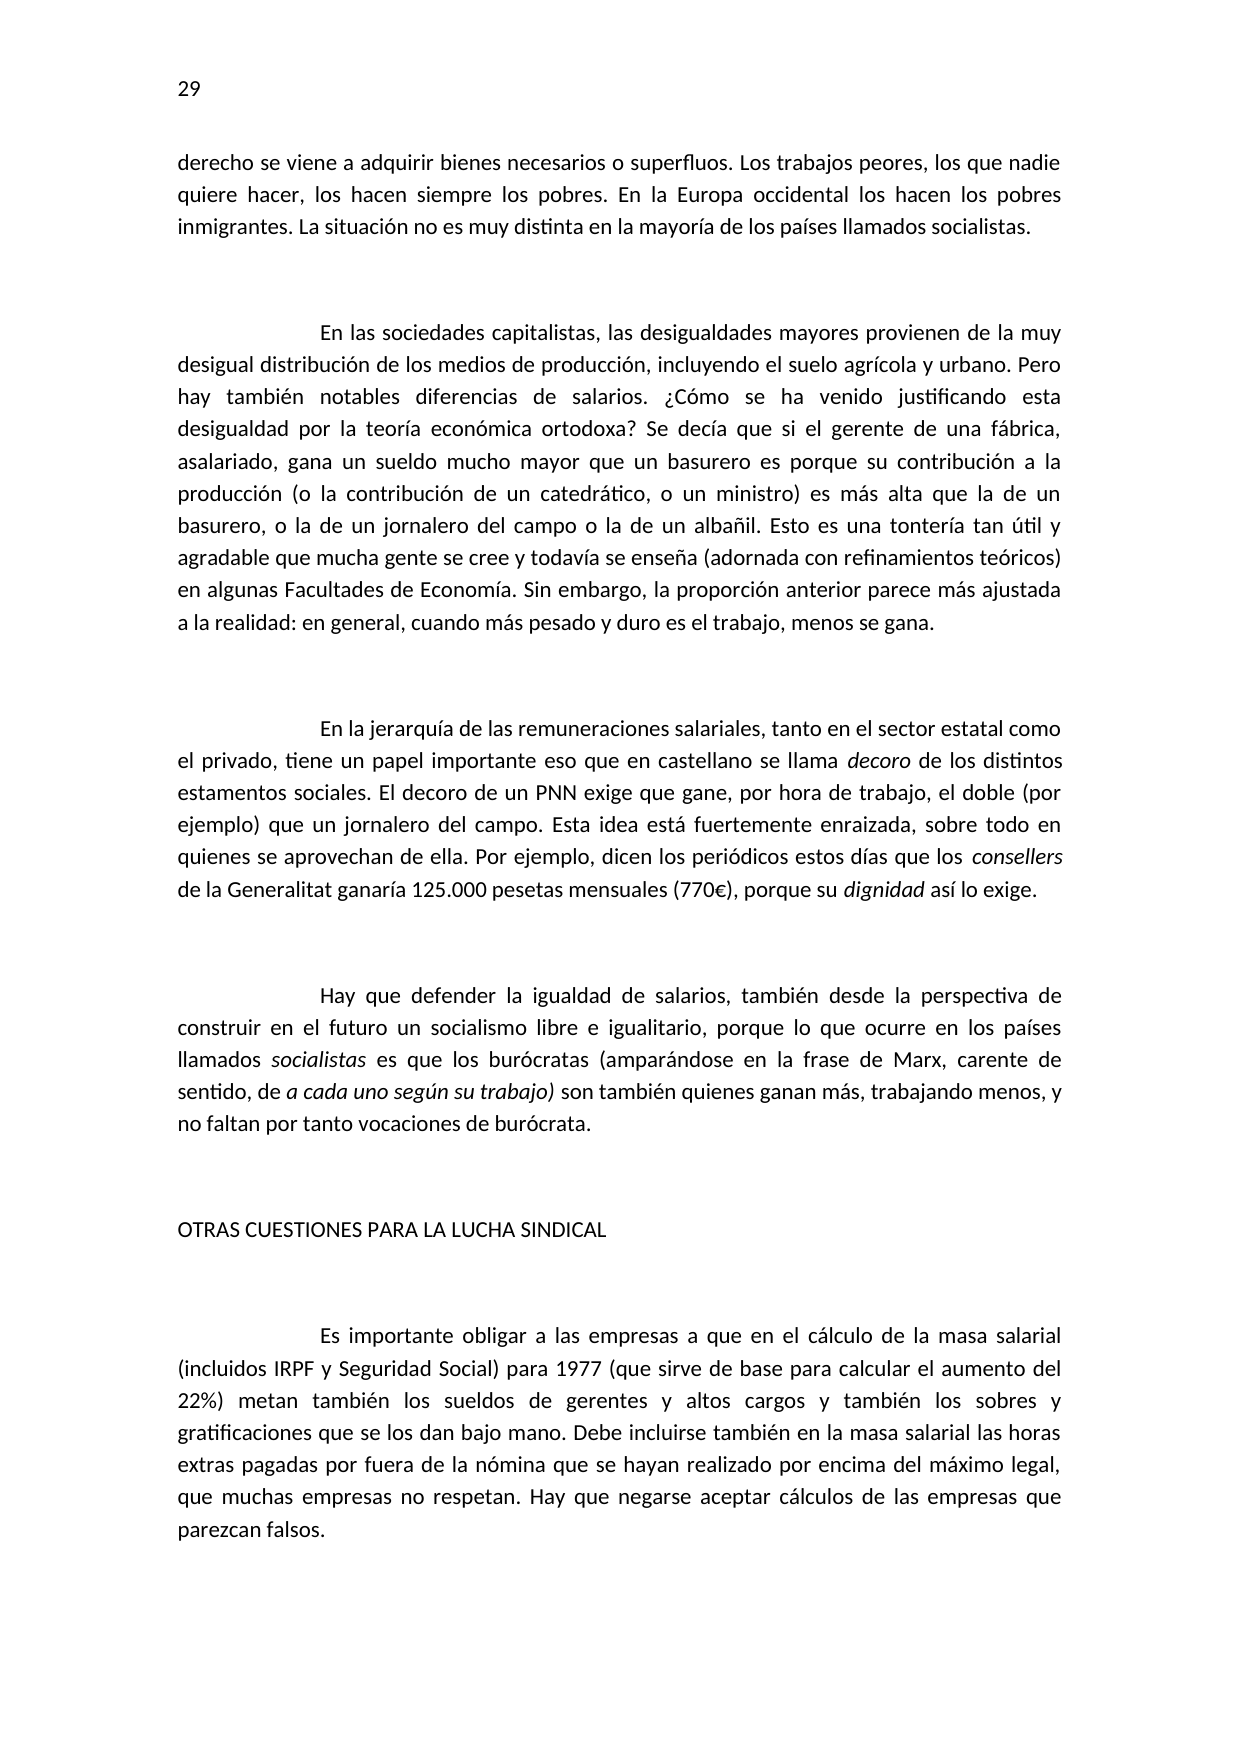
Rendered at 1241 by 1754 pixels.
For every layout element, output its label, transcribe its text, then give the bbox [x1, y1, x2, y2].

text OTRAS CUESTIONES PARA LA LUCHA SINDICAL [177, 1216, 1063, 1243]
text derecho se viene a adquirir bienes necesarios o superfluos. Los trabajos peores, los que nadie quiere hacer, los hacen siempre los pobres. En la Europa occidental los hacen los pobres inmigrantes. La situación no es muy distinta en la mayoría de los países llamados socialistas. [177, 148, 1063, 240]
text En la jerarquía de las remuneraciones salariales, tanto en el sector estatal como el privado, tiene un papel importante eso que en castellano se llama decoro de los distintos estamentos sociales. El decoro de un PNN exige que gane, por hora de trabajo, el doble (por ejemplo) que un jornalero del campo. Esta idea está fuertemente enraizada, sobre todo en quienes se aprovechan de ella. Por ejemplo, dicen los periódicos estos días que los consellers de la Generalitat ganaría 125.000 pesetas mensuales (770€), porque su dignidad así lo exige. [177, 714, 1063, 903]
text Es importante obligar a las empresas a que en el cálculo de la masa salarial (incluidos IRPF y Seguridad Social) para 1977 (que sirve de base para calcular el aumento del 22%) metan también los sueldos de gerentes y altos cargos y también los sobres y gratificaciones que se los dan bajo mano. Debe incluirse también en la masa salarial las horas extras pagadas por fuera de la nómina que se hayan realizado por encima del máximo legal, que muchas empresas no respetan. Hay que negarse aceptar cálculos de las empresas que parezcan falsos. [177, 1322, 1063, 1543]
text Hay que defender la igualdad de salarios, también desde la perspectiva de construir en el futuro un socialismo libre e igualitario, porque lo que ocurre en los países llamados socialistas es que los burócratas (amparándose en la frase de Marx, carente de sentido, de a cada uno según su trabajo) son también quienes ganan más, trabajando menos, y no faltan por tanto vocaciones de burócrata. [177, 981, 1063, 1137]
text En las sociedades capitalistas, las desigualdades mayores provienen de la muy desigual distribución de los medios de producción, incluyendo el suelo agrícola y urbano. Pero hay también notables diferencias de salarios. ¿Cómo se ha venido justificando esta desigualdad por la teoría económica ortodoxa? Se decía que si el gerente de una fábrica, asalariado, gana un sueldo mucho mayor que un basurero es porque su contribución a la producción (o la contribución de un catedrático, o un ministro) es más alta que la de un basurero, o la de un jornalero del campo o la de un albañil. Esto es una tontería tan útil y agradable que mucha gente se cree y todavía se enseña (adornada con refinamientos teóricos) en algunas Facultades de Economía. Sin embargo, la proporción anterior parece más ajustada a la realidad: en general, cuando más pesado y duro es el trabajo, menos se gana. [177, 318, 1063, 636]
